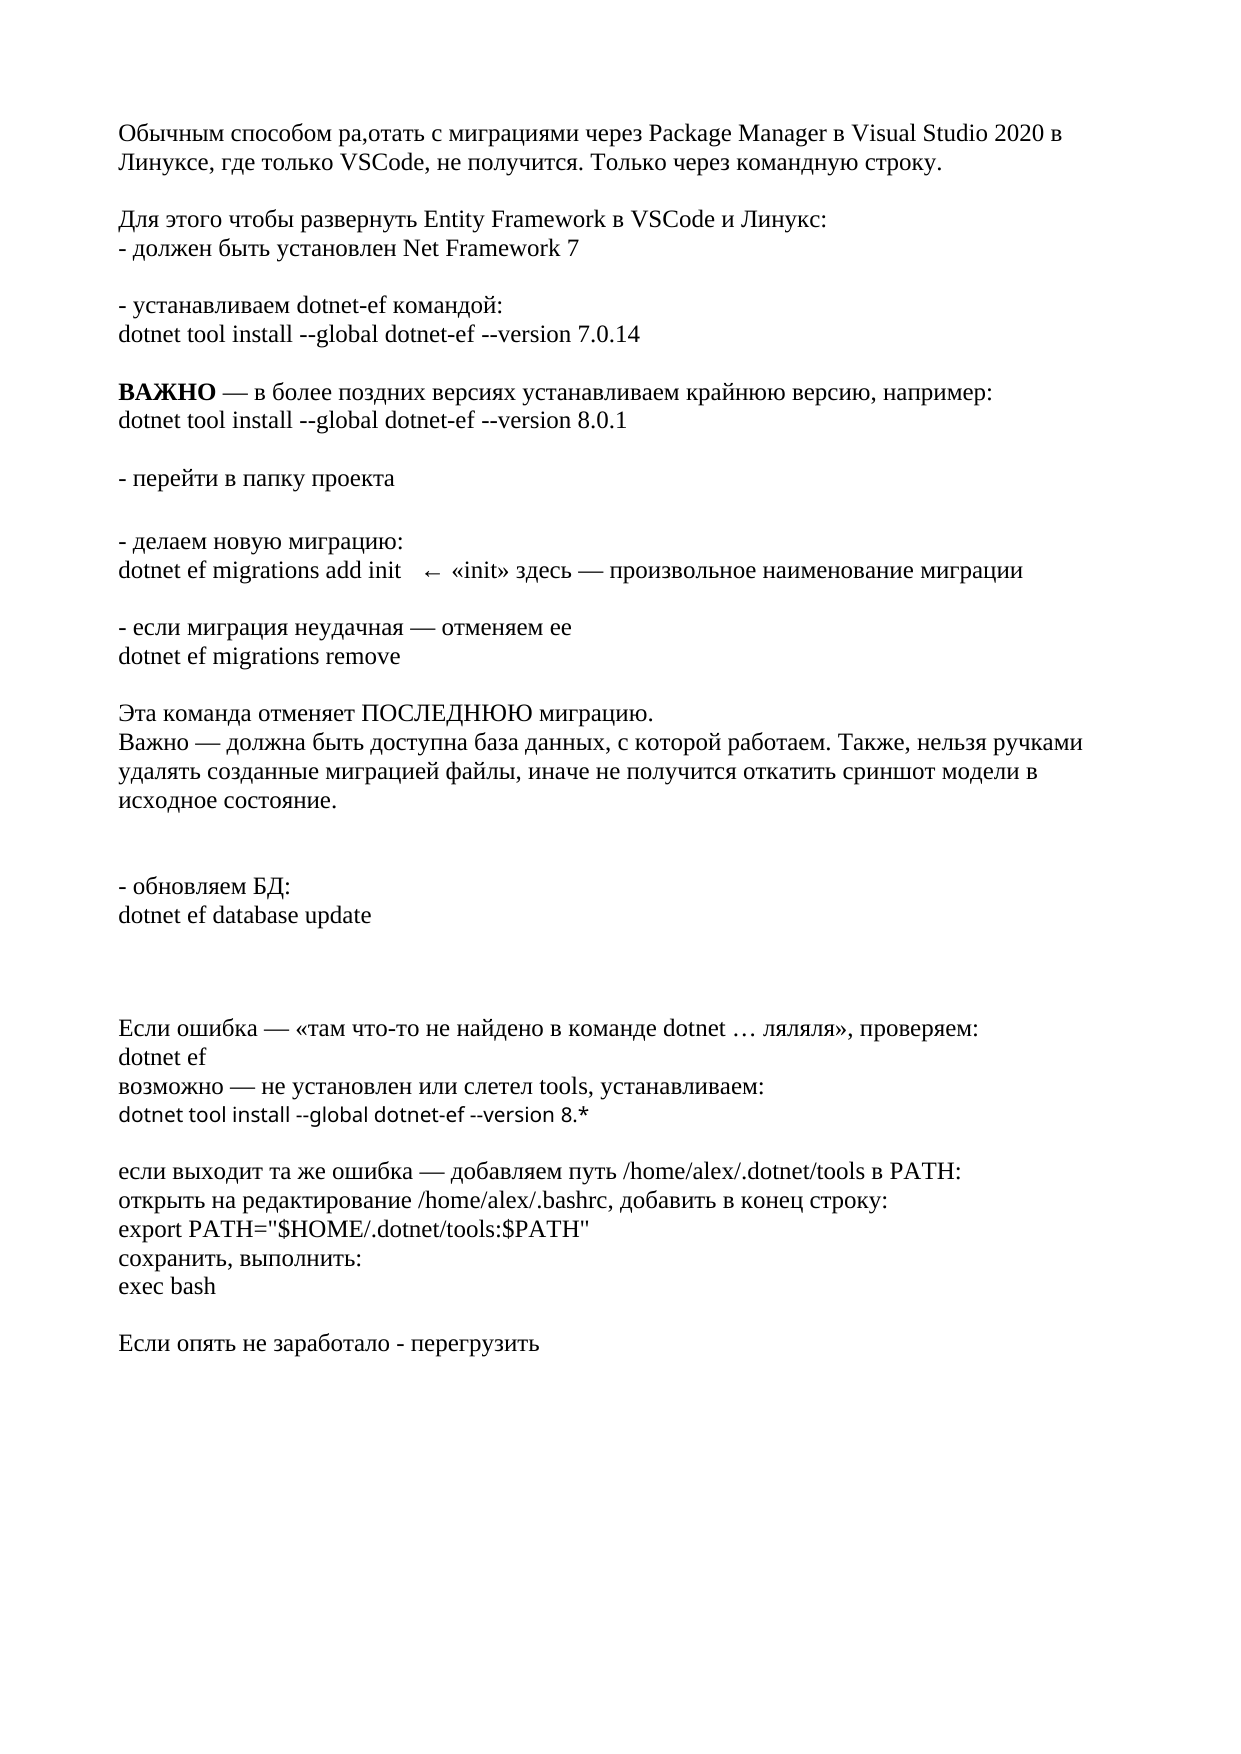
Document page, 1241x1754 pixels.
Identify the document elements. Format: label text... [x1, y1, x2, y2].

text - устанавливаем dotnet-ef командой: [118, 291, 1122, 319]
text если выходит та же ошибка — добавляем путь /home/alex/.dotnet/tools в PATH: [118, 1156, 1122, 1185]
text dotnet tool install --global dotnet-ef --version 8.0.1 [118, 406, 1122, 434]
text dotnet tool install --global dotnet-ef --version 7.0.14 [118, 319, 1122, 348]
text dotnet ef database update [118, 900, 1122, 928]
text export PATH="$HOME/.dotnet/tools:$PATH" [118, 1214, 1122, 1243]
text - обновляем БД: [118, 871, 1122, 900]
text - должен быть установлен Net Framework 7 [118, 233, 1122, 262]
text открыть на редактирование /home/alex/.bashrc, добавить в конец строку: [118, 1185, 1122, 1214]
text ВАЖНО — в более поздних версиях устанавливаем крайнюю версию, например: [118, 377, 1122, 406]
text dotnet ef [118, 1042, 1122, 1071]
text Если опять не заработало - перегрузить [118, 1328, 1122, 1357]
text dotnet ef migrations remove [118, 641, 1122, 670]
text dotnet tool install --global dotnet-ef --version 8.* [118, 1100, 1122, 1128]
text - делаем новую миграцию: [118, 492, 1122, 555]
text - если миграция неудачная — отменяем ее [118, 612, 1122, 641]
text Обычным способом ра,отать с миграциями через Package Manager в Visual Studio 2020 в Линуксе, где только VSCode, не получится. Только через командную строку. [118, 118, 1122, 176]
text exec bash [118, 1271, 1122, 1300]
text Эта команда отменяет ПОСЛЕДНЮЮ миграцию. [118, 698, 1122, 727]
text Важно — должна быть доступна база данных, с которой работаем. Также, нельзя ручками удалять созданные миграцией файлы, иначе не получится откатить сриншот модели в исходное состояние. [118, 727, 1122, 813]
text Для этого чтобы развернуть Entity Framework в VSCode и Линукс: [118, 204, 1122, 233]
text Если ошибка — «там что-то не найдено в команде dotnet … ляляля», проверяем: [118, 1013, 1122, 1042]
text - перейти в папку проекта [118, 463, 1122, 492]
text dotnet ef migrations add init ← «init» здесь — произвольное наименование миграции [118, 555, 1122, 583]
text возможно — не установлен или слетел tools, устанавливаем: [118, 1071, 1122, 1100]
text сохранить, выполнить: [118, 1243, 1122, 1271]
